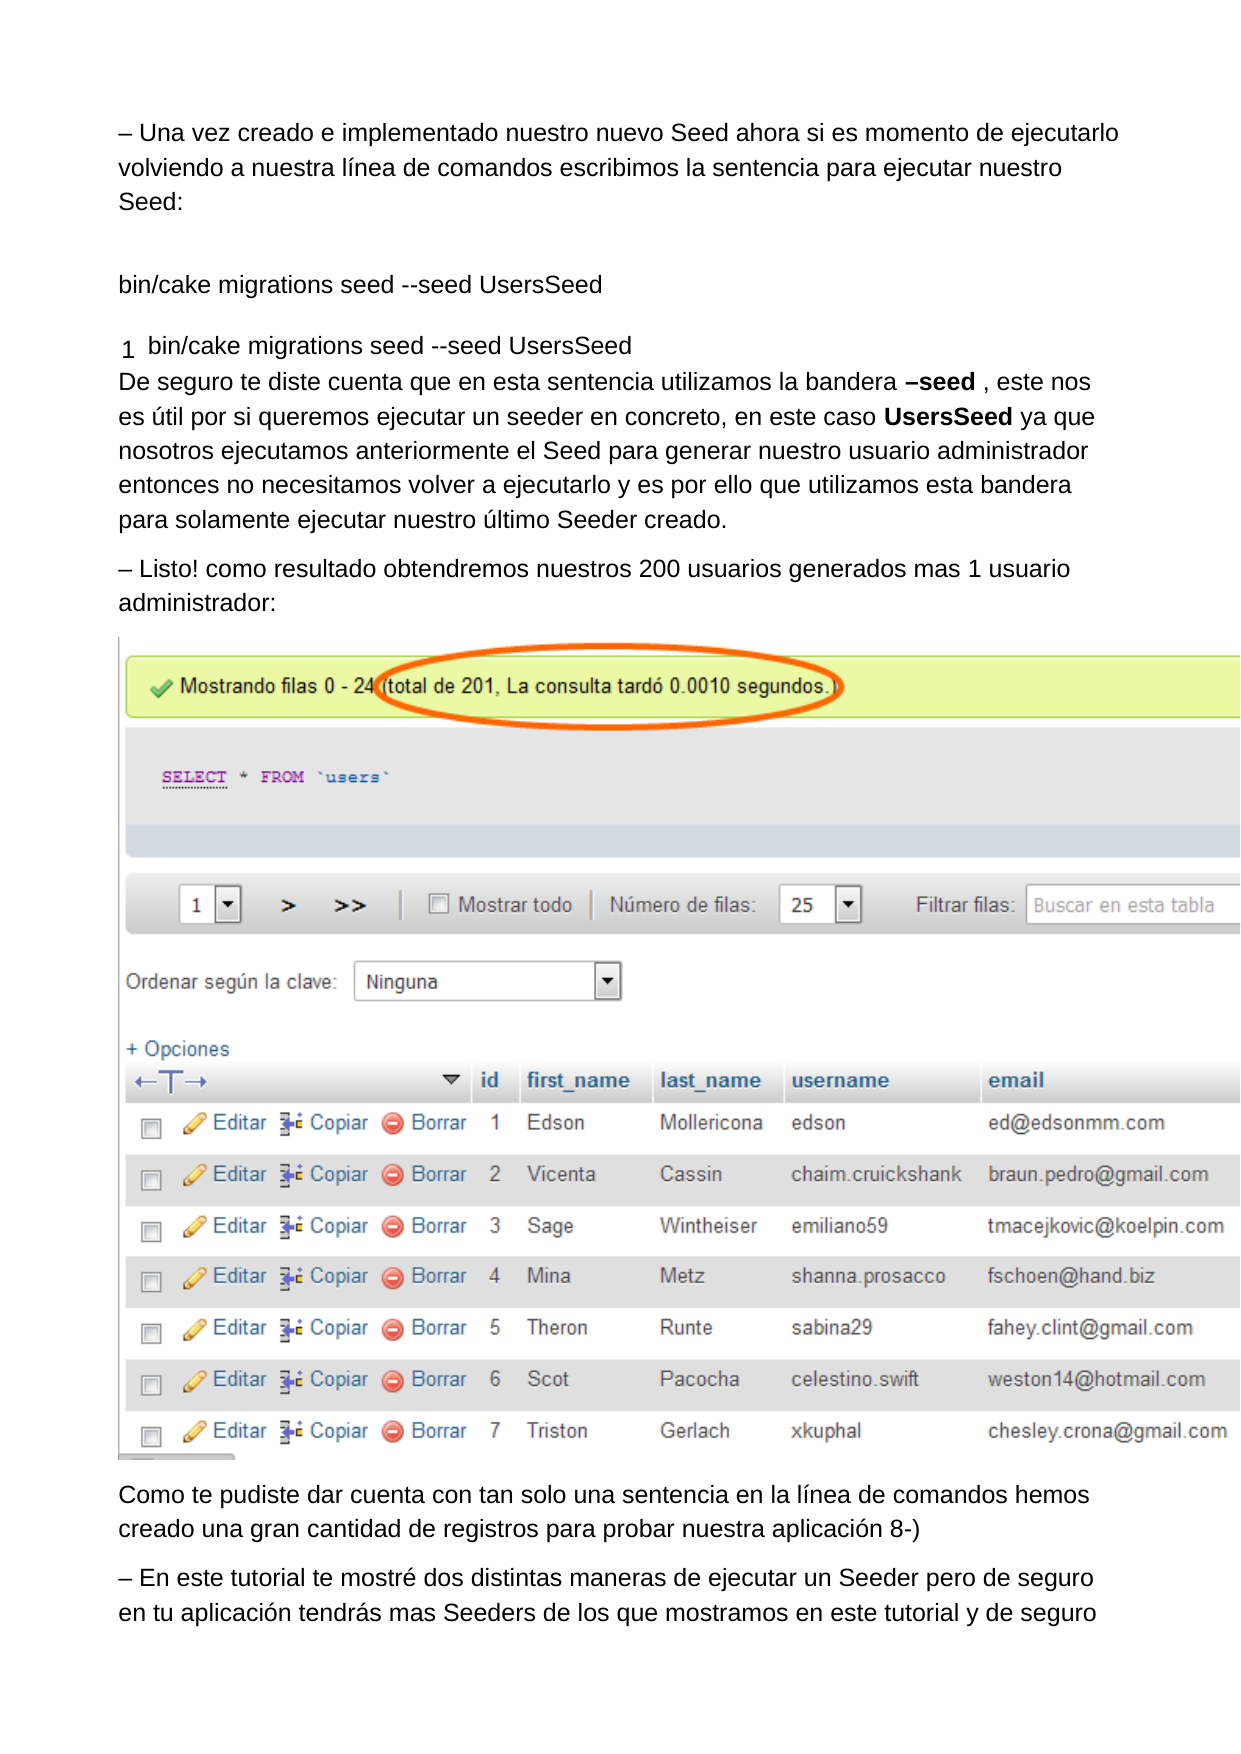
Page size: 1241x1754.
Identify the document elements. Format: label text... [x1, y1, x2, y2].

text bin/cake migrations seed --seed UsersSeed [118, 261, 1122, 299]
text – Listo! como resultado obtendremos nuestros 200 usuarios generados mas 1 usuario administrador: [118, 554, 1122, 617]
table_header bin/cake migrations seed --seed UsersSeed [145, 324, 643, 367]
table_header 1 [118, 324, 145, 367]
text De seguro te diste cuenta que en esta sentencia utilizamos la bandera –seed , este nos es útil por si queremos ejecutar un seeder en concreto, en este caso UsersSeed ya que nosotros ejecutamos anteriormente el Seed para generar nuestro usuario administrador entonces no necesitamos volver a ejecutarlo y es por ello que utilizamos esta bandera para solamente ejecutar nuestro último Seeder creado. [118, 367, 1122, 534]
picture [118, 637, 1241, 1460]
text Como te pudiste dar cuenta con tan solo una sentencia en la línea de comandos hemos creado una gran cantidad de registros para probar nuestra aplicación 8-) [118, 1480, 1122, 1543]
text – Una vez creado e implementado nuestro nuevo Seed ahora si es momento de ejecutarlo volviendo a nuestra línea de comandos escribimos la sentencia para ejecutar nuestro Seed: [118, 118, 1122, 216]
text – En este tutorial te mostré dos distintas maneras de ejecutar un Seeder pero de seguro en tu aplicación tendrás mas Seeders de los que mostramos en este tutorial y de seguro [118, 1563, 1122, 1626]
